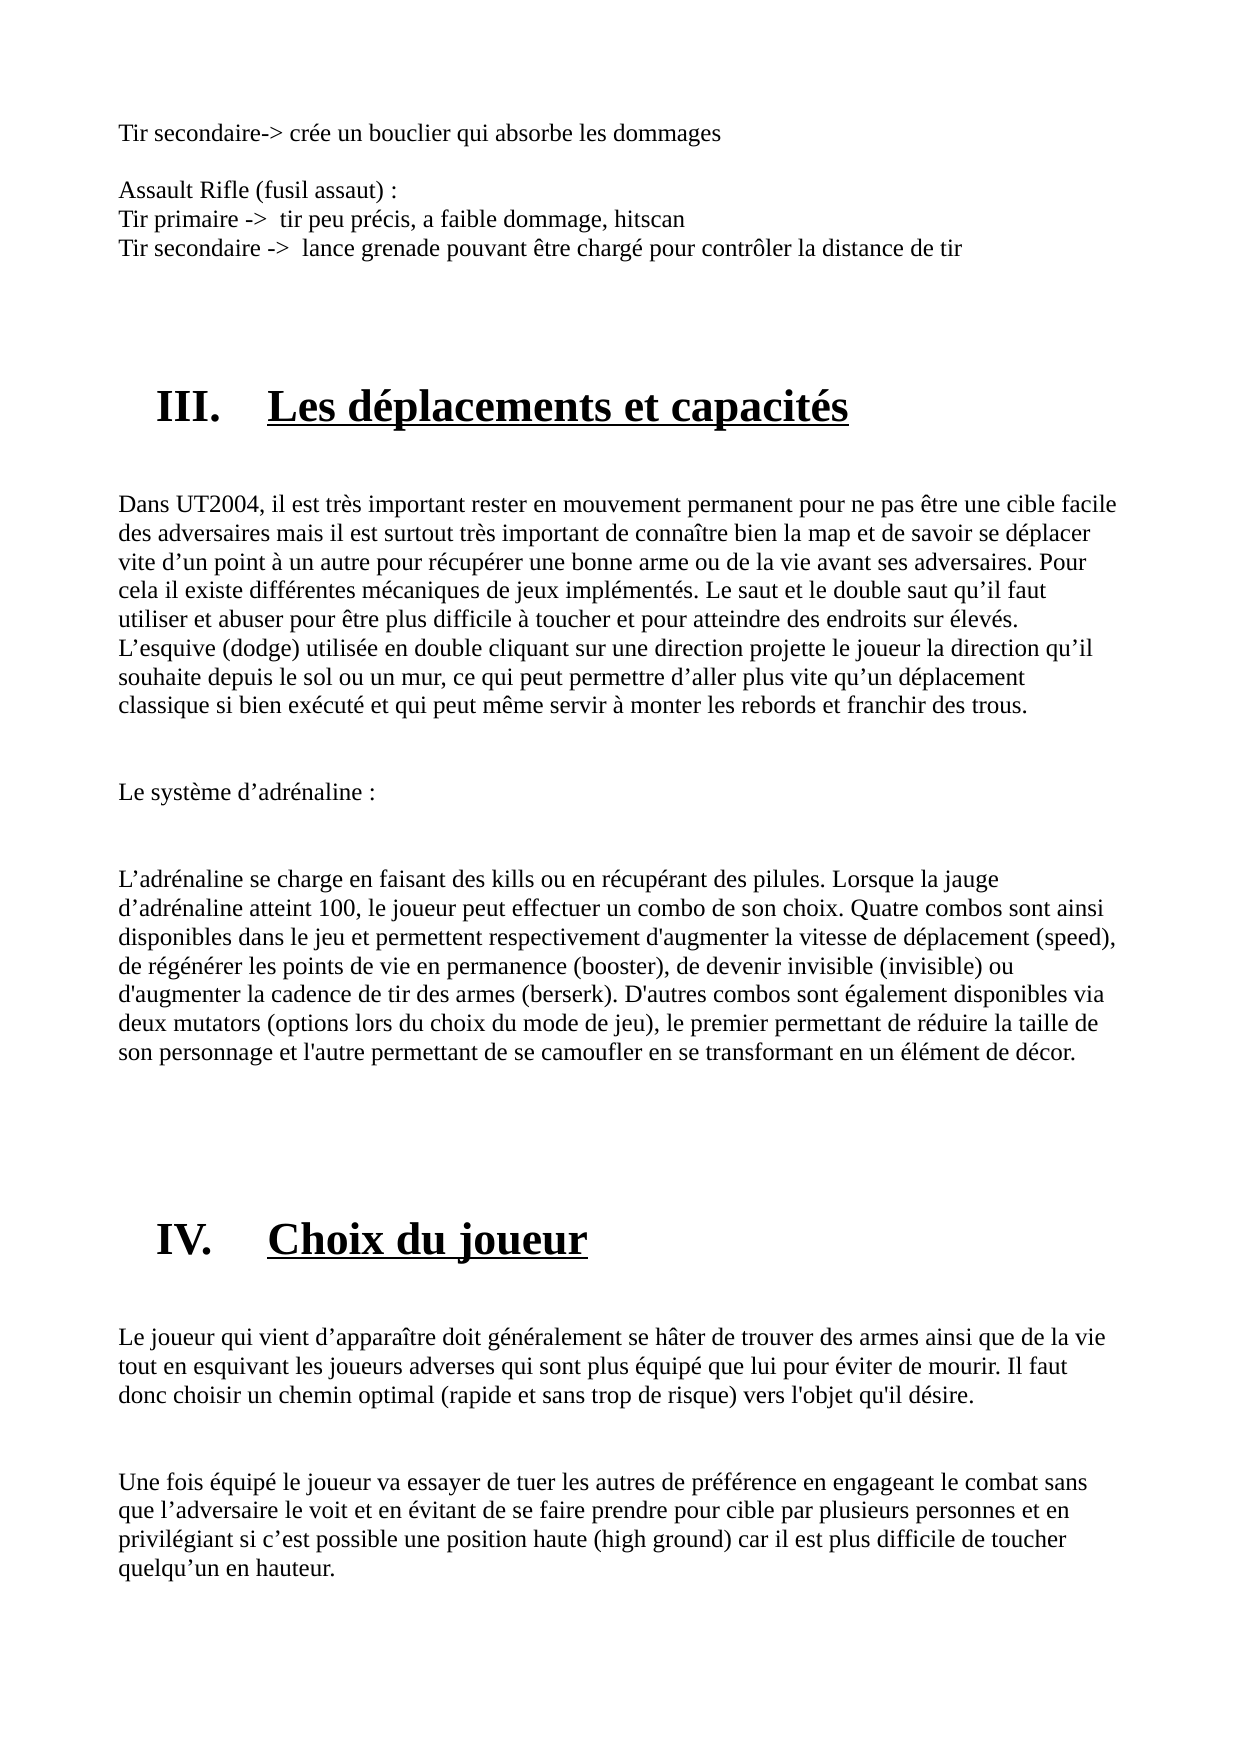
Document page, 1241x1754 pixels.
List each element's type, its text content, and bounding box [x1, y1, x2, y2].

list Les déplacements et capacités [156, 378, 1122, 431]
text Tir primaire -> tir peu précis, a faible dommage, hitscan [118, 204, 1122, 233]
text Le joueur qui vient d’apparaître doit généralement se hâter de trouver des armes ainsi que de la vie tout en esquivant les joueurs adverses qui sont plus équipé que lui pour éviter de mourir. Il faut donc choisir un chemin optimal (rapide et sans trop de risque) vers l'objet qu'il désire. [118, 1322, 1122, 1408]
text Le système d’adrénaline : [118, 777, 1122, 806]
text Dans UT2004, il est très important rester en mouvement permanent pour ne pas être une cible facile des adversaires mais il est surtout très important de connaître bien la map et de savoir se déplacer vite d’un point à un autre pour récupérer une bonne arme ou de la vie avant ses adversaires. Pour cela il existe différentes mécaniques de jeux implémentés. Le saut et le double saut qu’il faut utiliser et abuser pour être plus difficile à toucher et pour atteindre des endroits sur élevés. L’esquive (dodge) utilisée en double cliquant sur une direction projette le joueur la direction qu’il souhaite depuis le sol ou un mur, ce qui peut permettre d’aller plus vite qu’un déplacement classique si bien exécuté et qui peut même servir à monter les rebords et franchir des trous. [118, 489, 1122, 719]
list Choix du joueur [156, 1211, 1122, 1264]
text Tir secondaire -> lance grenade pouvant être chargé pour contrôler la distance de tir [118, 233, 1122, 262]
text Une fois équipé le joueur va essayer de tuer les autres de préférence en engageant le combat sans que l’adversaire le voit et en évitant de se faire prendre pour cible par plusieurs personnes et en privilégiant si c’est possible une position haute (high ground) car il est plus difficile de toucher quelqu’un en hauteur. [118, 1467, 1122, 1582]
text Assault Rifle (fusil assaut) : [118, 176, 1122, 204]
text Tir secondaire-> crée un bouclier qui absorbe les dommages [118, 118, 1122, 147]
text L’adrénaline se charge en faisant des kills ou en récupérant des pilules. Lorsque la jauge d’adrénaline atteint 100, le joueur peut effectuer un combo de son choix. Quatre combos sont ainsi disponibles dans le jeu et permettent respectivement d'augmenter la vitesse de déplacement (speed), de régénérer les points de vie en permanence (booster), de devenir invisible (invisible) ou d'augmenter la cadence de tir des armes (berserk). D'autres combos sont également disponibles via deux mutators (options lors du choix du mode de jeu), le premier permettant de réduire la taille de son personnage et l'autre permettant de se camoufler en se transformant en un élément de décor. [118, 864, 1122, 1066]
